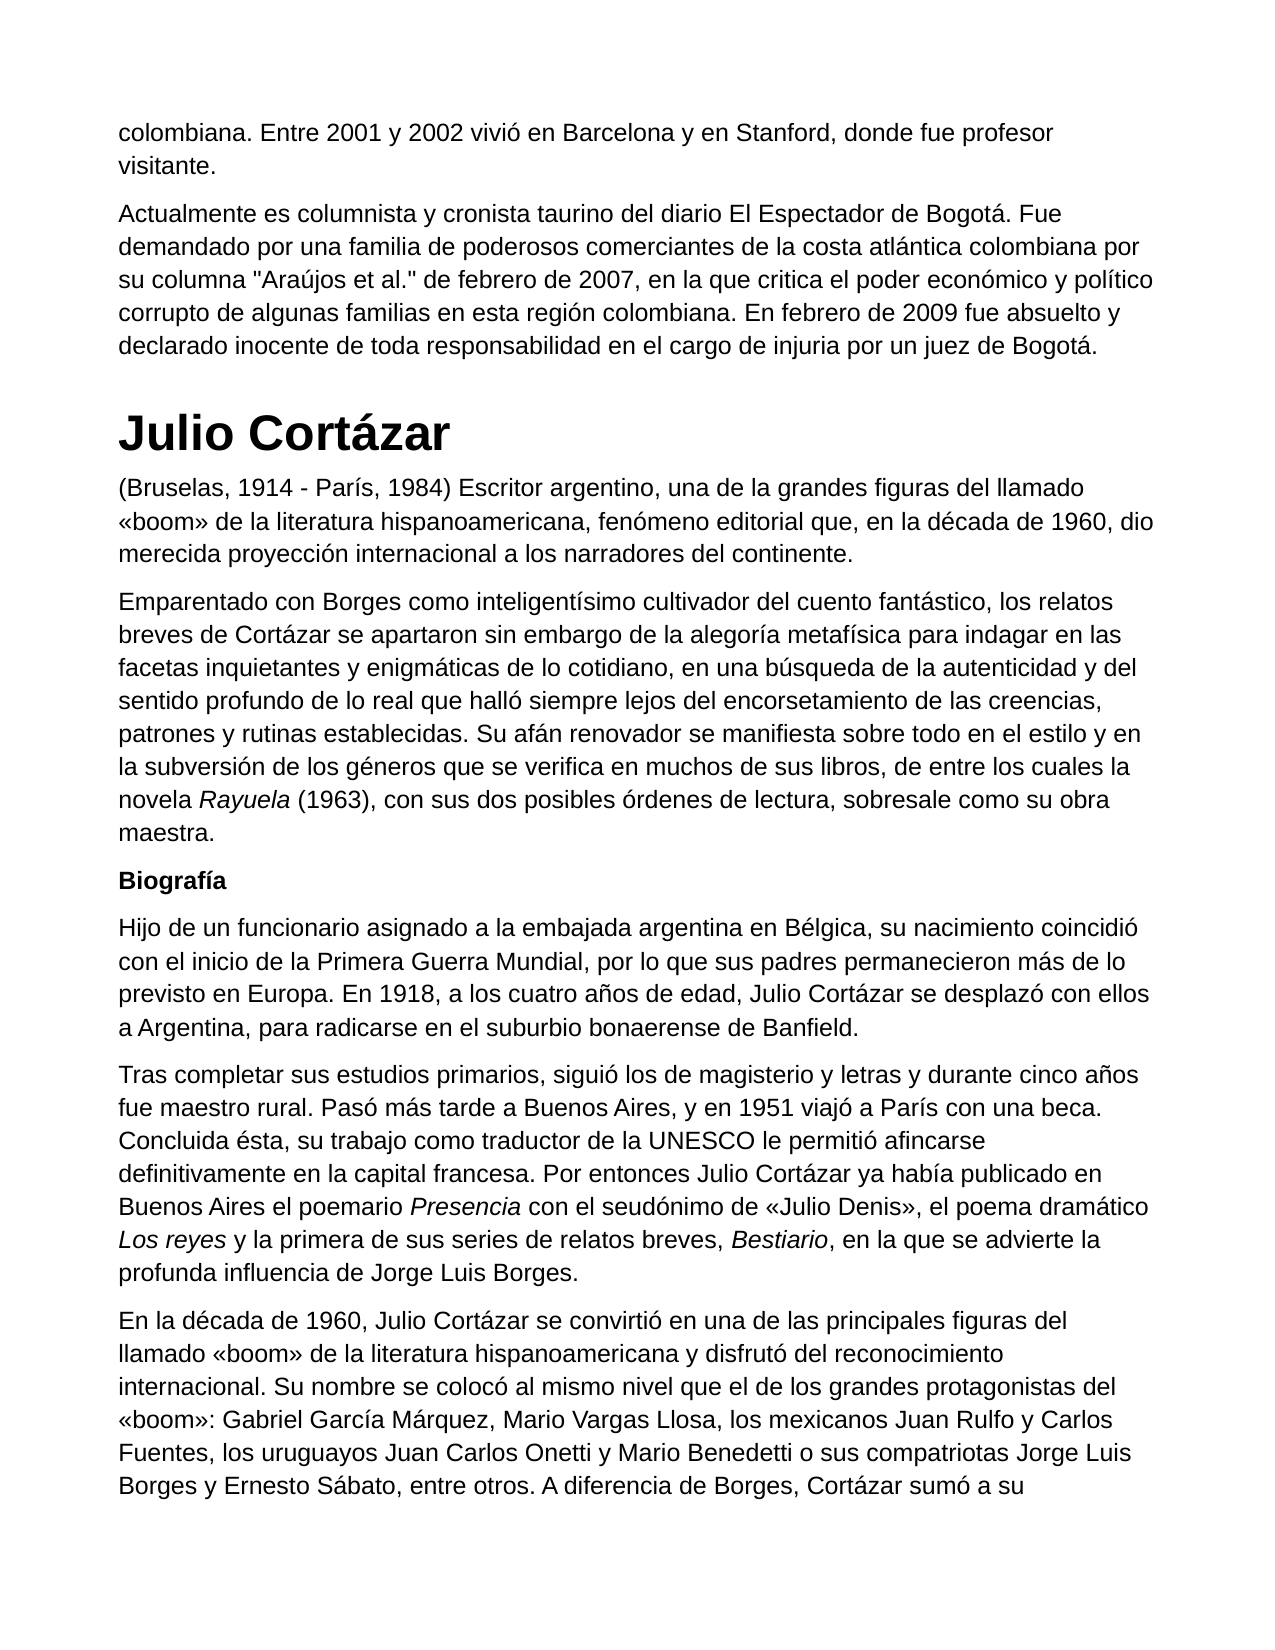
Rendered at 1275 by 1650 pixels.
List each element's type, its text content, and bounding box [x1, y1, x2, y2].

text Actualmente es columnista y cronista taurino del diario El Espectador de Bogotá. Fue demandado por una familia de poderosos comerciantes de la costa atlántica colombiana por su columna "Araújos et al." de febrero de 2007, en la que critica el poder económico y político corrupto de algunas familias en esta región colombiana. En febrero de 2009 fue absuelto y declarado inocente de toda responsabilidad en el cargo de injuria por un juez de Bogotá. [118, 199, 1157, 359]
text En la década de 1960, Julio Cortázar se convirtió en una de las principales figuras del llamado «boom» de la literatura hispanoamericana y disfrutó del reconocimiento internacional. Su nombre se colocó al mismo nivel que el de los grandes protagonistas del «boom»: Gabriel García Márquez, Mario Vargas Llosa, los mexicanos Juan Rulfo y Carlos Fuentes, los uruguayos Juan Carlos Onetti y Mario Benedetti o sus compatriotas Jorge Luis Borges y Ernesto Sábato, entre otros. A diferencia de Borges, Cortázar sumó a su [118, 1306, 1157, 1500]
subtitle Julio Cortázar [118, 403, 1157, 461]
text (Bruselas, 1914 - París, 1984) Escritor argentino, una de la grandes figuras del llamado «boom» de la literatura hispanoamericana, fenómeno editorial que, en la década de 1960, dio merecida proyección internacional a los narradores del continente. [118, 473, 1157, 568]
text Tras completar sus estudios primarios, siguió los de magisterio y letras y durante cinco años fue maestro rural. Pasó más tarde a Buenos Aires, y en 1951 viajó a París con una beca. Concluida ésta, su trabajo como traductor de la UNESCO le permitió afincarse definitivamente en la capital francesa. Por entonces Julio Cortázar ya había publicado en Buenos Aires el poemario Presencia con el seudónimo de «Julio Denis», el poema dramático Los reyes y la primera de sus series de relatos breves, Bestiario, en la que se advierte la profunda influencia de Jorge Luis Borges. [118, 1060, 1157, 1287]
text Hijo de un funcionario asignado a la embajada argentina en Bélgica, su nacimiento coincidió con el inicio de la Primera Guerra Mundial, por lo que sus padres permanecieron más de lo previsto en Europa. En 1918, a los cuatro años de edad, Julio Cortázar se desplazó con ellos a Argentina, para radicarse en el suburbio bonaerense de Banfield. [118, 913, 1157, 1041]
text colombiana. Entre 2001 y 2002 vivió en Barcelona y en Stanford, donde fue profesor visitante. [118, 118, 1157, 180]
text Emparentado con Borges como inteligentísimo cultivador del cuento fantástico, los relatos breves de Cortázar se apartaron sin embargo de la alegoría metafísica para indagar en las facetas inquietantes y enigmáticas de lo cotidiano, en una búsqueda de la autenticidad y del sentido profundo de lo real que halló siempre lejos del encorsetamiento de las creencias, patrones y rutinas establecidas. Su afán renovador se manifiesta sobre todo en el estilo y en la subversión de los géneros que se verifica en muchos de sus libros, de entre los cuales la novela Rayuela (1963), con sus dos posibles órdenes de lectura, sobresale como su obra maestra. [118, 587, 1157, 847]
text Biografía [118, 866, 1157, 894]
